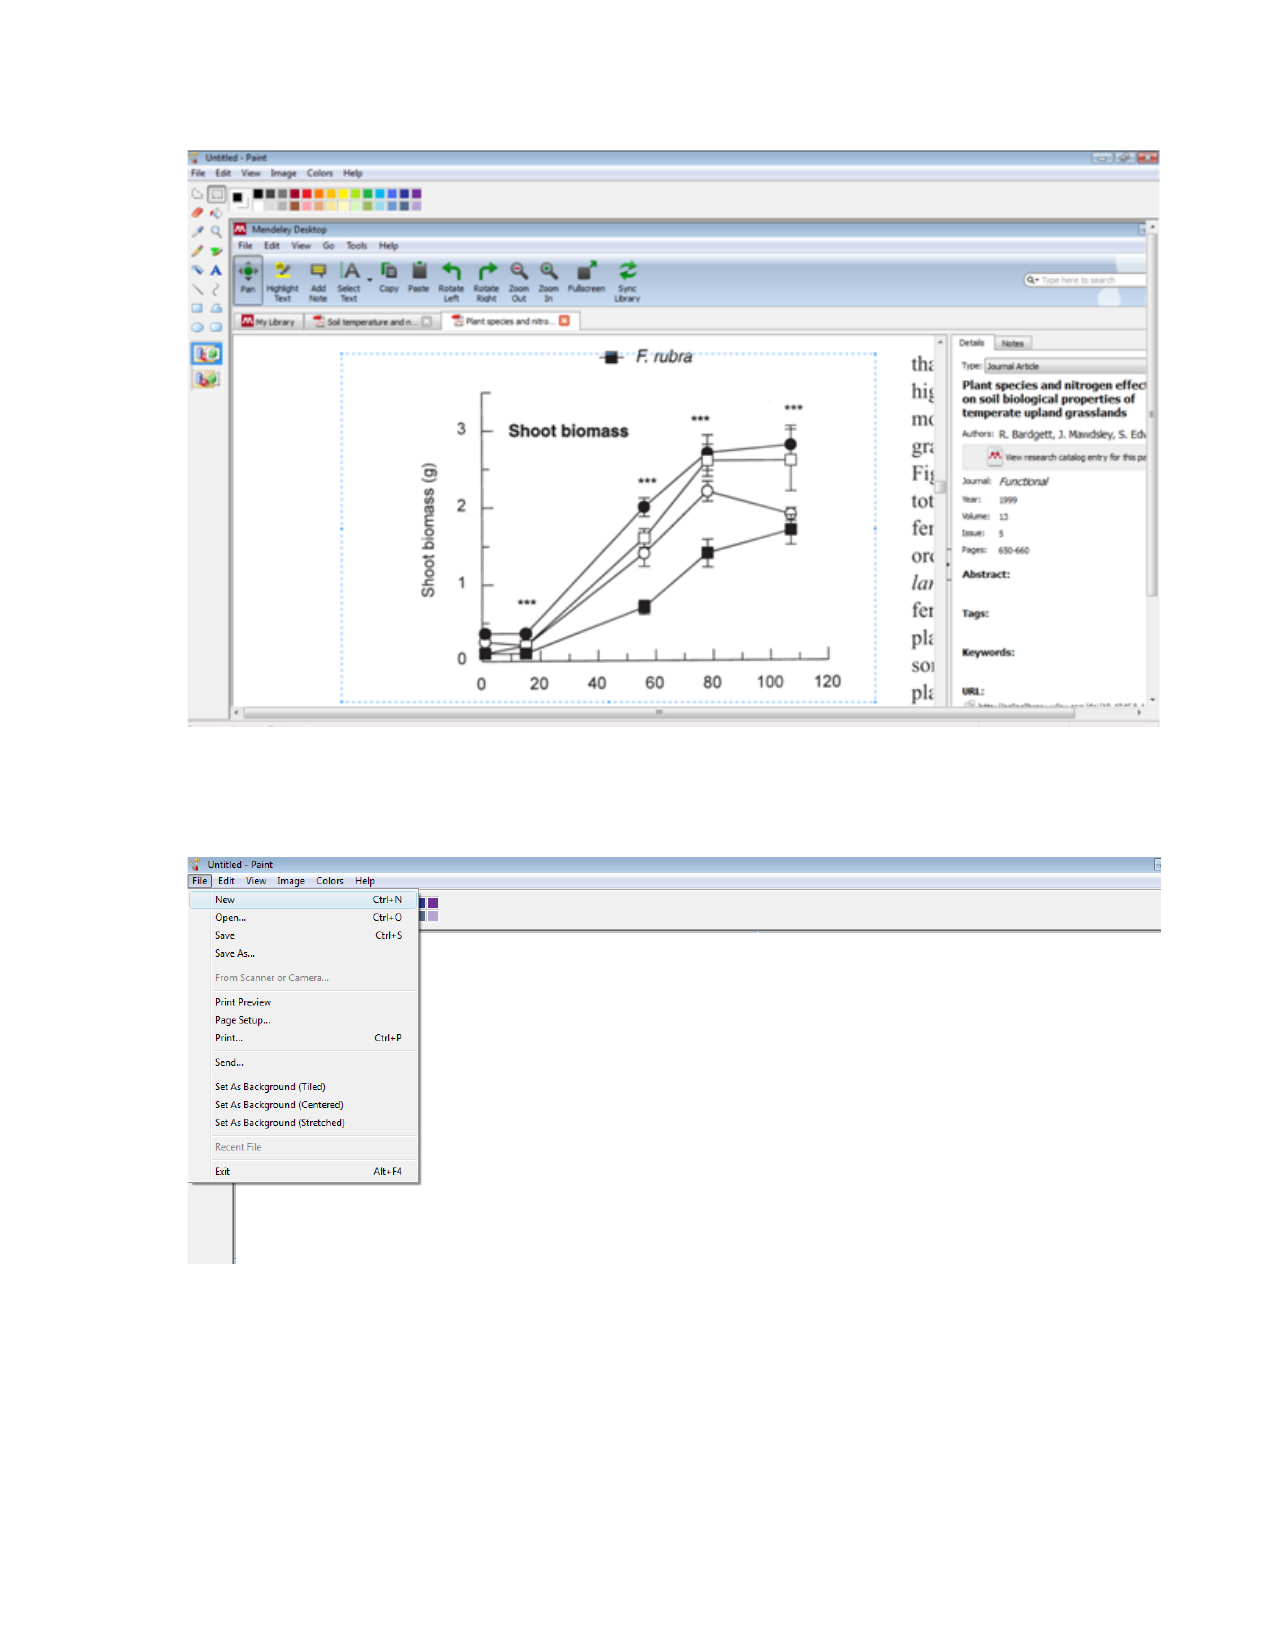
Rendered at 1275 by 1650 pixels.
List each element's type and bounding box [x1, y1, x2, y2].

picture [187, 857, 1161, 1264]
picture [187, 150, 1163, 727]
